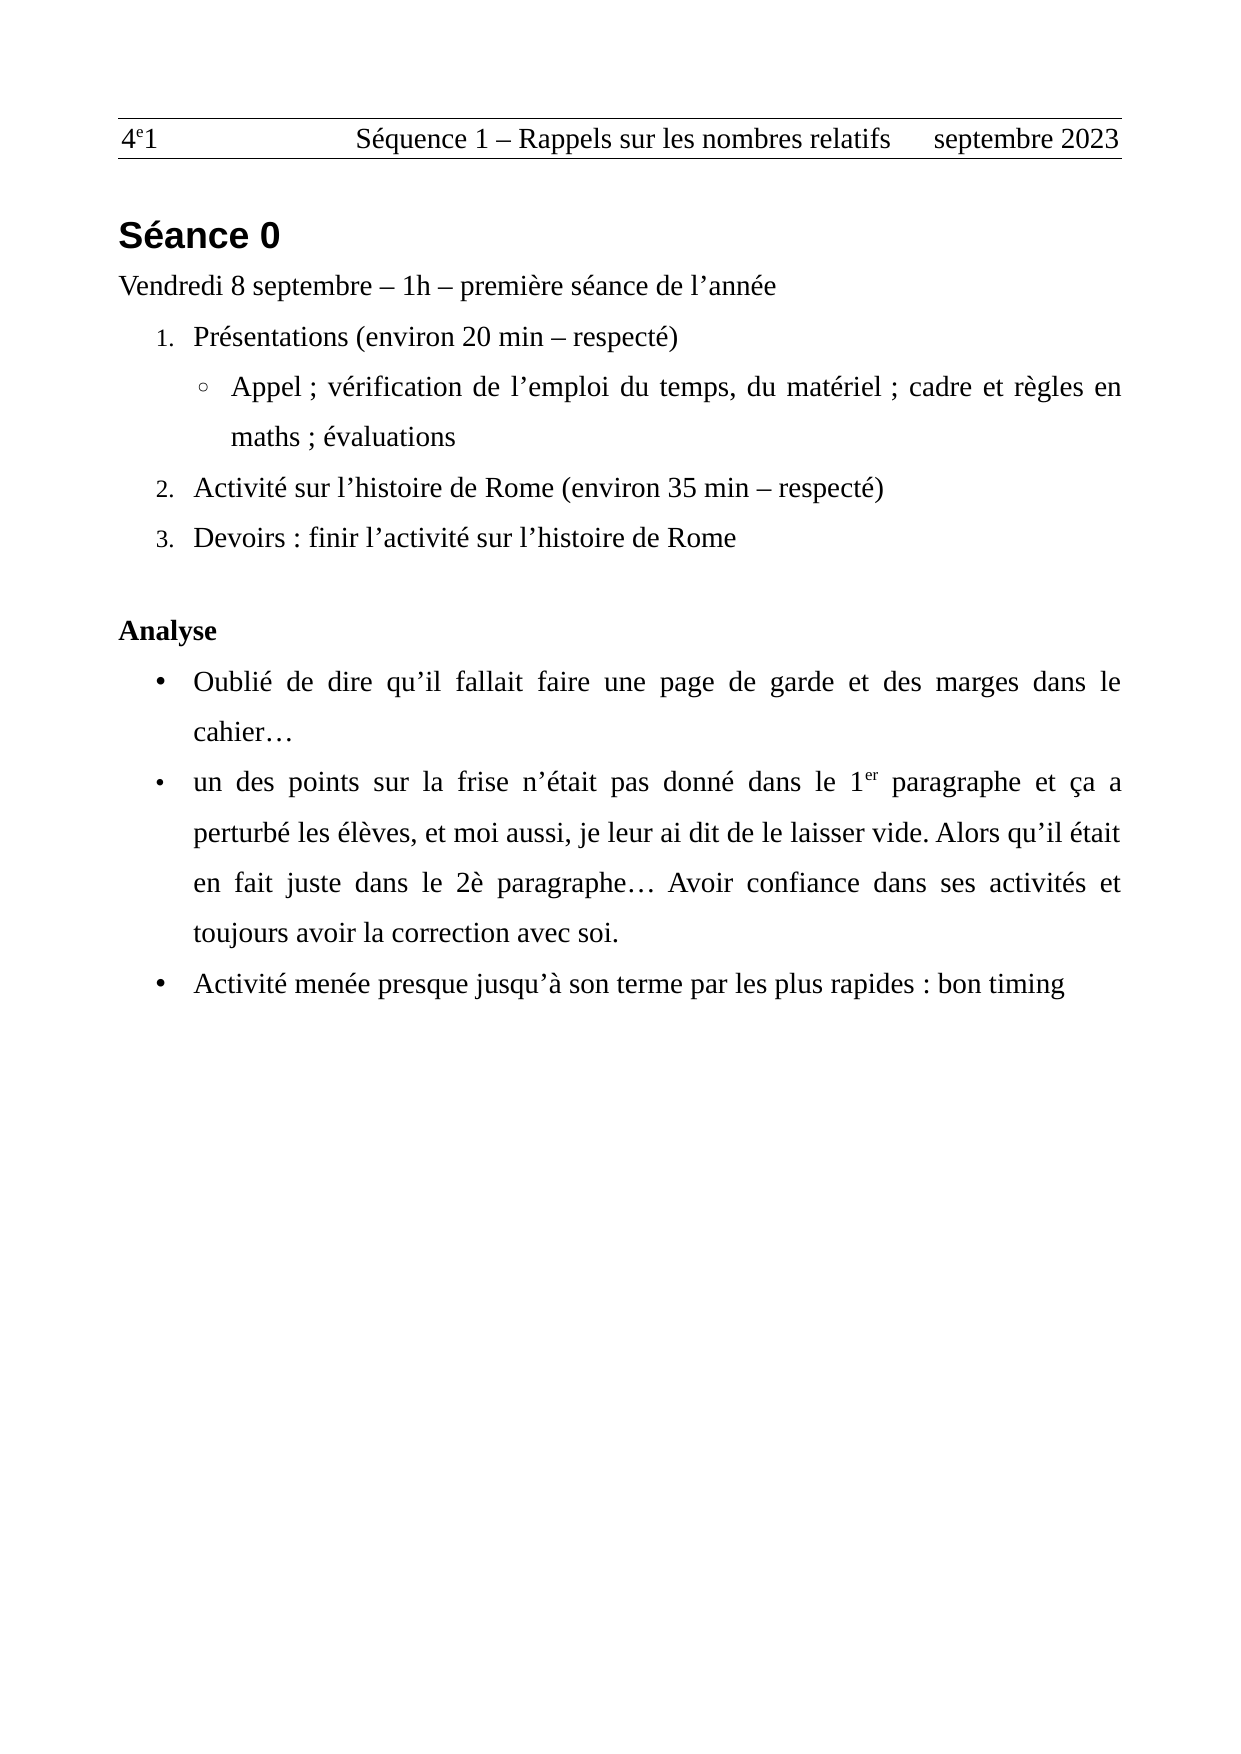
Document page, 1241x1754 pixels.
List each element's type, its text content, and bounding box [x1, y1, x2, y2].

text Analyse [118, 613, 1122, 647]
list Présentations (environ 20 min – respecté) [156, 319, 1122, 352]
list Appel ; vérification de l’emploi du temps, du matériel ; cadre et règles en maths ; évaluations [193, 369, 1122, 453]
list Oublié de dire qu’il fallait faire une page de garde et des marges dans le cahier… [156, 664, 1122, 748]
list Activité sur l’histoire de Rome (environ 35 min – respecté) [156, 470, 1122, 503]
subtitle Séance 0 [118, 213, 1122, 256]
list un des points sur la frise n’était pas donné dans le 1er paragraphe et ça a perturbé les élèves, et moi aussi, je leur ai dit de le laisser vide. Alors qu’il était en fait juste dans le 2è paragraphe… Avoir confiance dans ses activités et toujours avoir la correction avec soi. [156, 764, 1122, 949]
text Vendredi 8 septembre – 1h – première séance de l’année [118, 268, 1122, 302]
list Devoirs : finir l’activité sur l’histoire de Rome [156, 520, 1122, 554]
list Activité menée presque jusqu’à son terme par les plus rapides : bon timing [156, 966, 1122, 999]
